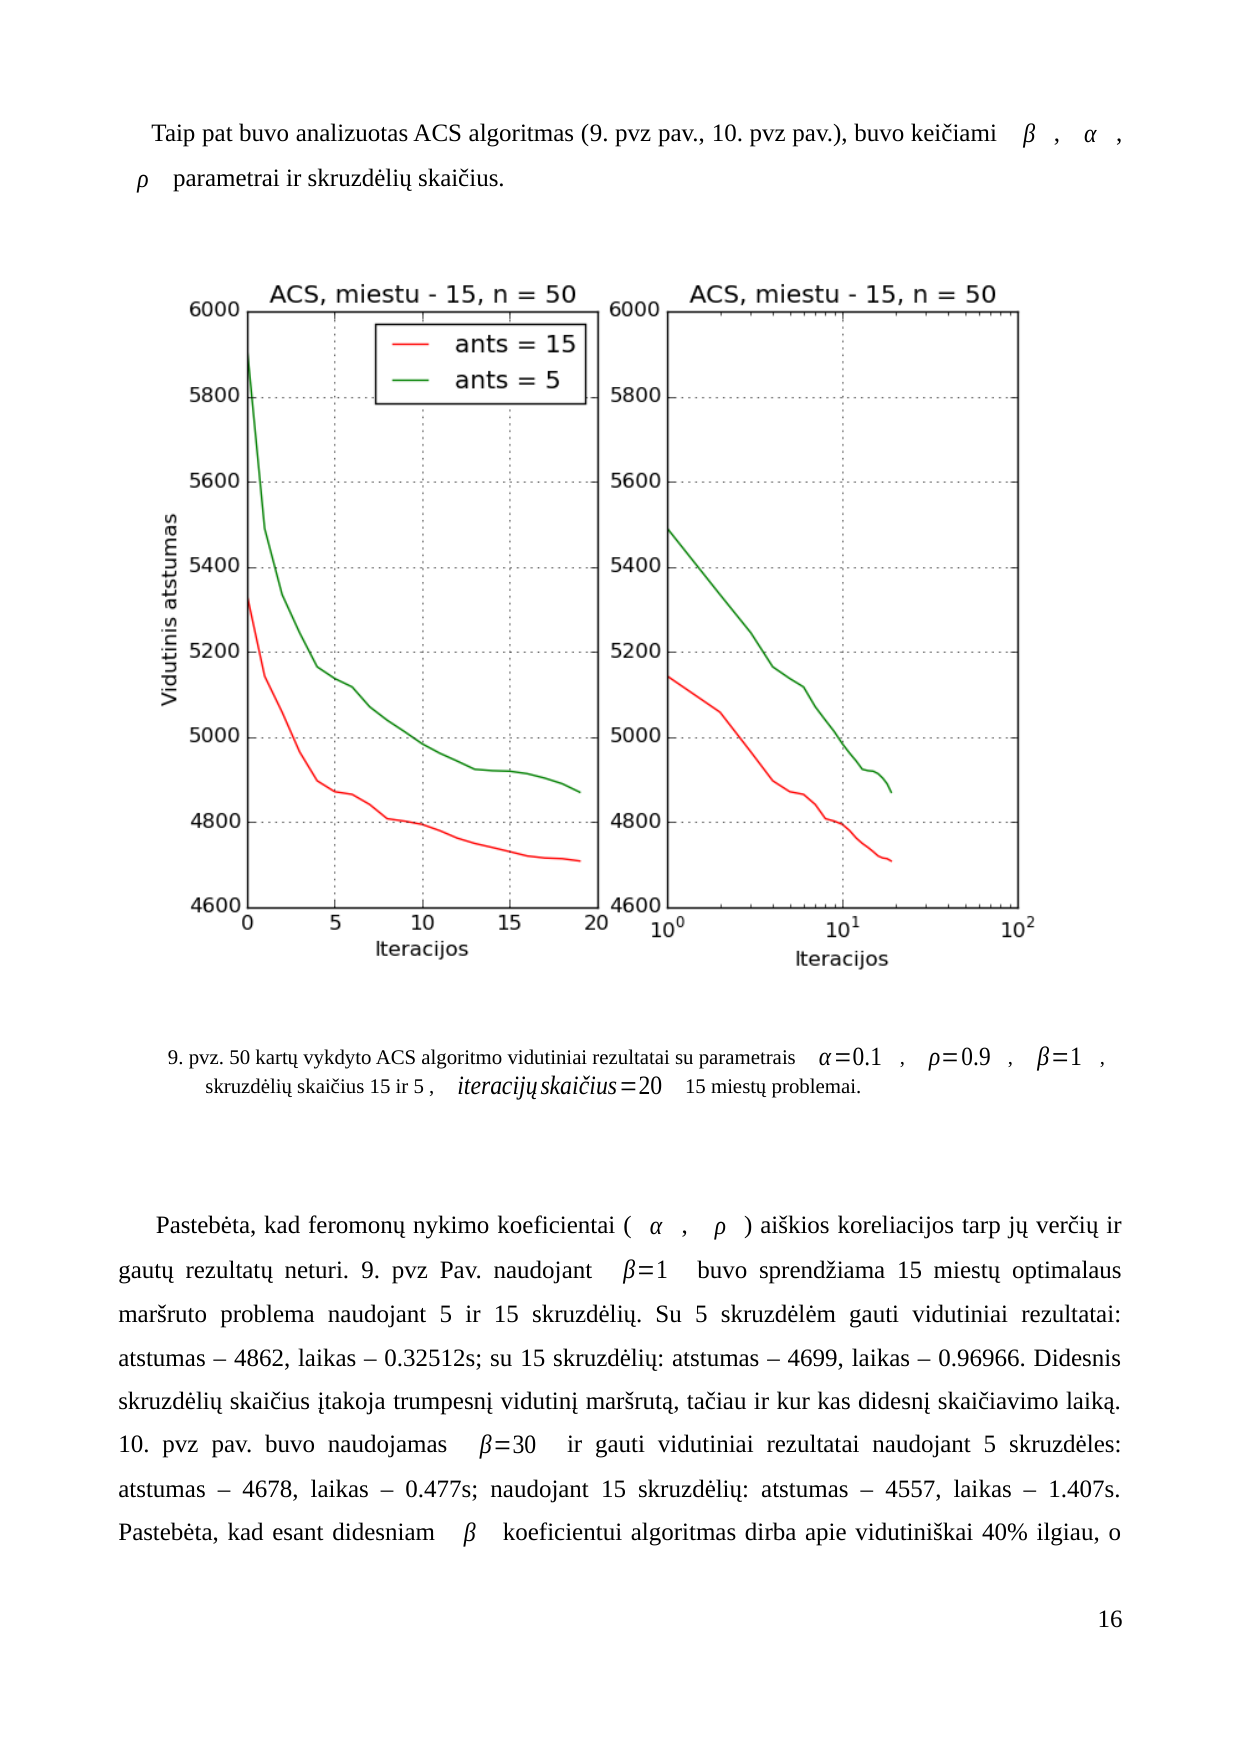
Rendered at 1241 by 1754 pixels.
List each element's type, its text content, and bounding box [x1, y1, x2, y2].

table_header [118, 231, 1122, 1024]
table_cell 50 kartų vykdyto ACS algoritmo vidutiniai rezultatai su parametrais , , , skruzdėlių skaičius 15 ir 5 , 15 miestų problemai. [118, 1024, 1122, 1119]
text Taip pat buvo analizuotas ACS algoritmas (9 pav., 10 pav.), buvo keičiami , , parametrai ir skruzdėlių skaičius. [118, 118, 1122, 193]
text Pastebėta, kad feromonų nykimo koeficientai (, ) aiškios koreliacijos tarp jų verčių ir gautų rezultatų neturi. 9 Pav. naudojant buvo sprendžiama 15 miestų optimalaus maršruto problema naudojant 5 ir 15 skruzdėlių. Su 5 skruzdėlėm gauti vidutiniai rezultatai: atstumas – 4862, laikas – 0.32512s; su 15 skruzdėlių: atstumas – 4699, laikas – 0.96966. Didesnis skruzdėlių skaičius įtakoja trumpesnį vidutinį maršrutą, tačiau ir kur kas didesnį skaičiavimo laiką. 10 pav. buvo naudojamas ir gauti vidutiniai rezultatai naudojant 5 skruzdėles: atstumas – 4678, laikas – 0.477s; naudojant 15 skruzdėlių: atstumas – 4557, laikas – 1.407s. Pastebėta, kad esant didesniam koeficientui algoritmas dirba apie vidutiniškai 40% ilgiau, o [118, 1210, 1122, 1547]
picture [123, 237, 1117, 982]
